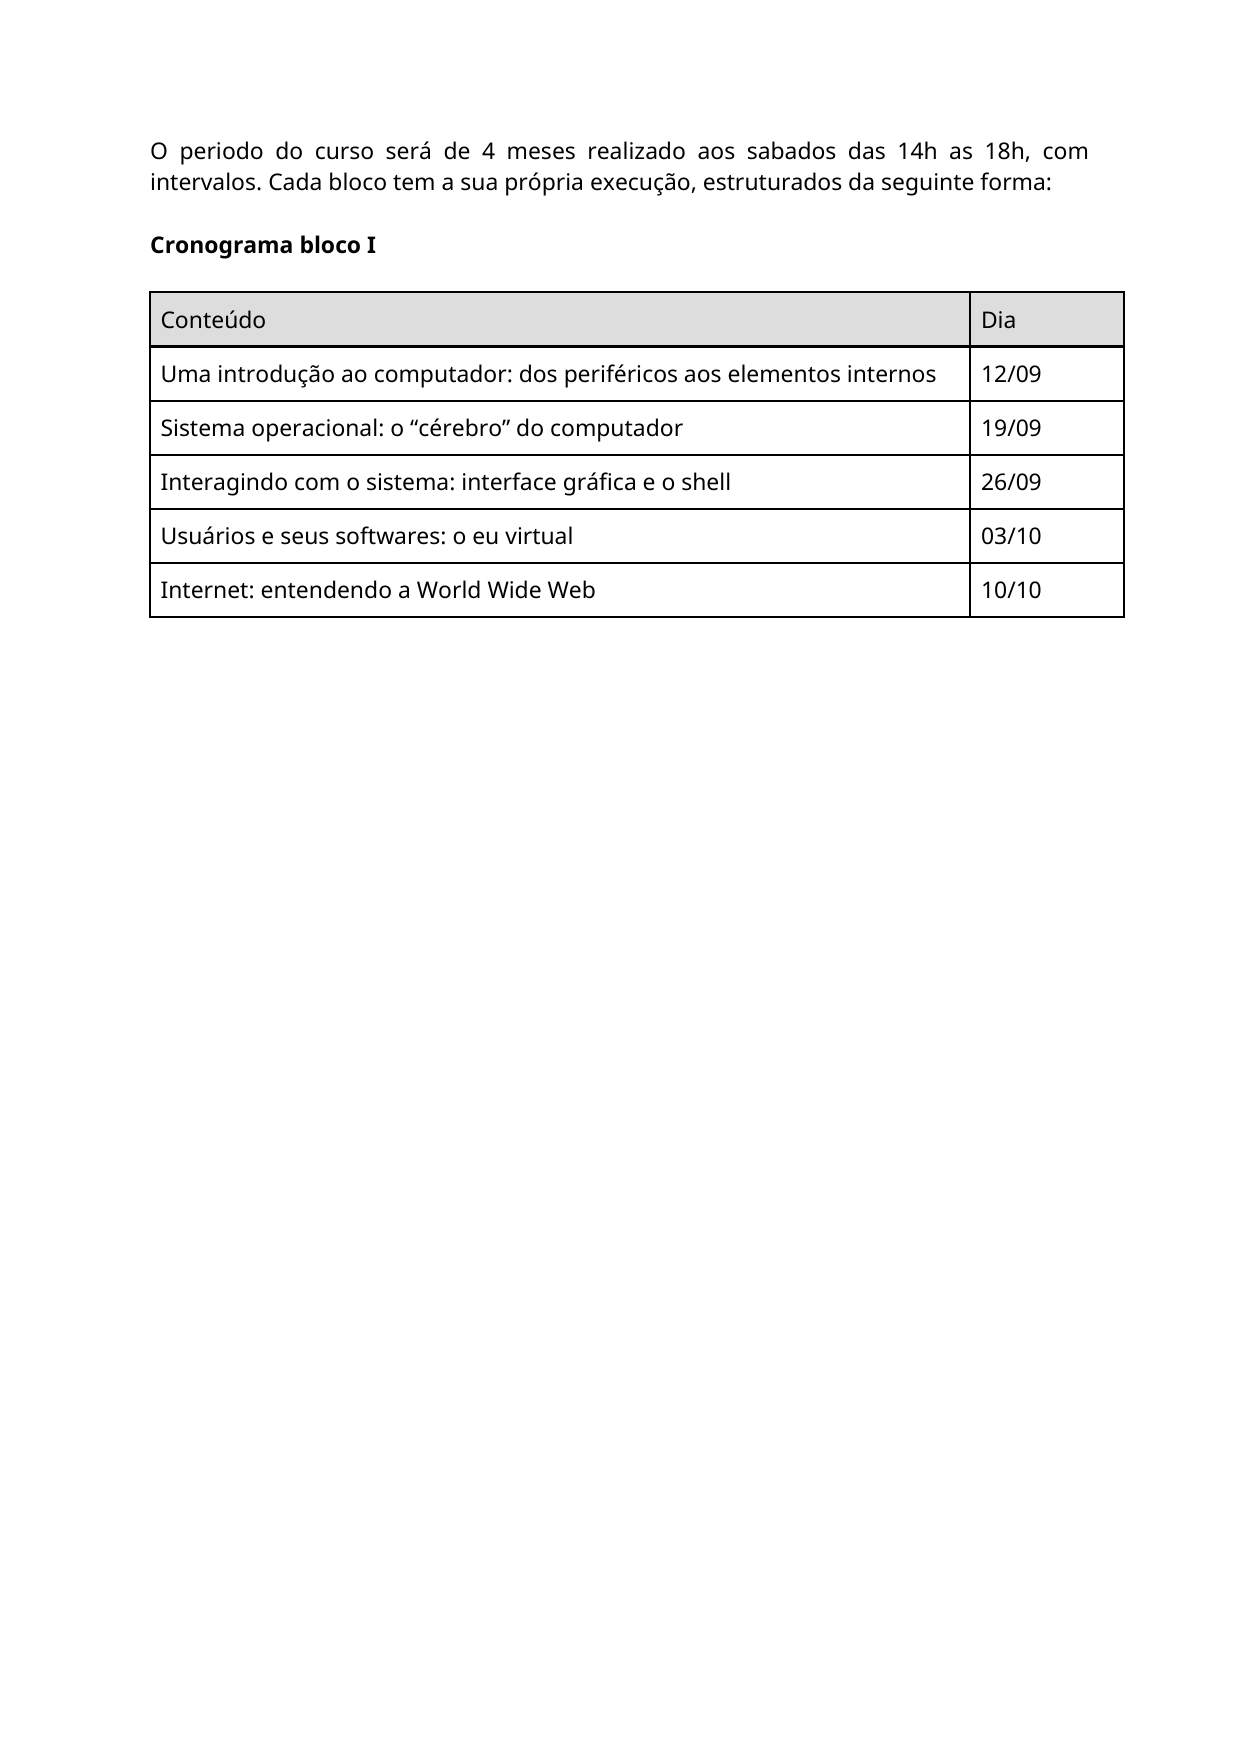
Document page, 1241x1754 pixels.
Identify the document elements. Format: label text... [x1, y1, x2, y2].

table_cell Usuários e seus softwares: o eu virtual [151, 510, 969, 562]
table_cell 19/09 [971, 402, 1123, 454]
table_cell 26/09 [971, 456, 1123, 508]
text O periodo do curso será de 4 meses realizado aos sabados das 14h as 18h, com intervalos. Cada bloco tem a sua própria execução, estruturados da seguinte forma: [150, 135, 1090, 197]
table_cell Internet: entendendo a World Wide Web [151, 564, 969, 616]
table_cell Uma introdução ao computador: dos periféricos aos elementos internos [151, 348, 969, 399]
table_cell Interagindo com o sistema: interface gráfica e o shell [151, 456, 969, 508]
table_header Conteúdo [151, 293, 969, 345]
table_cell 10/10 [971, 564, 1123, 616]
table_cell 03/10 [971, 510, 1123, 562]
text Cronograma bloco I [150, 229, 1090, 260]
table_cell 12/09 [971, 348, 1123, 399]
table_header Dia [971, 293, 1123, 345]
table_cell Sistema operacional: o “cérebro” do computador [151, 402, 969, 454]
